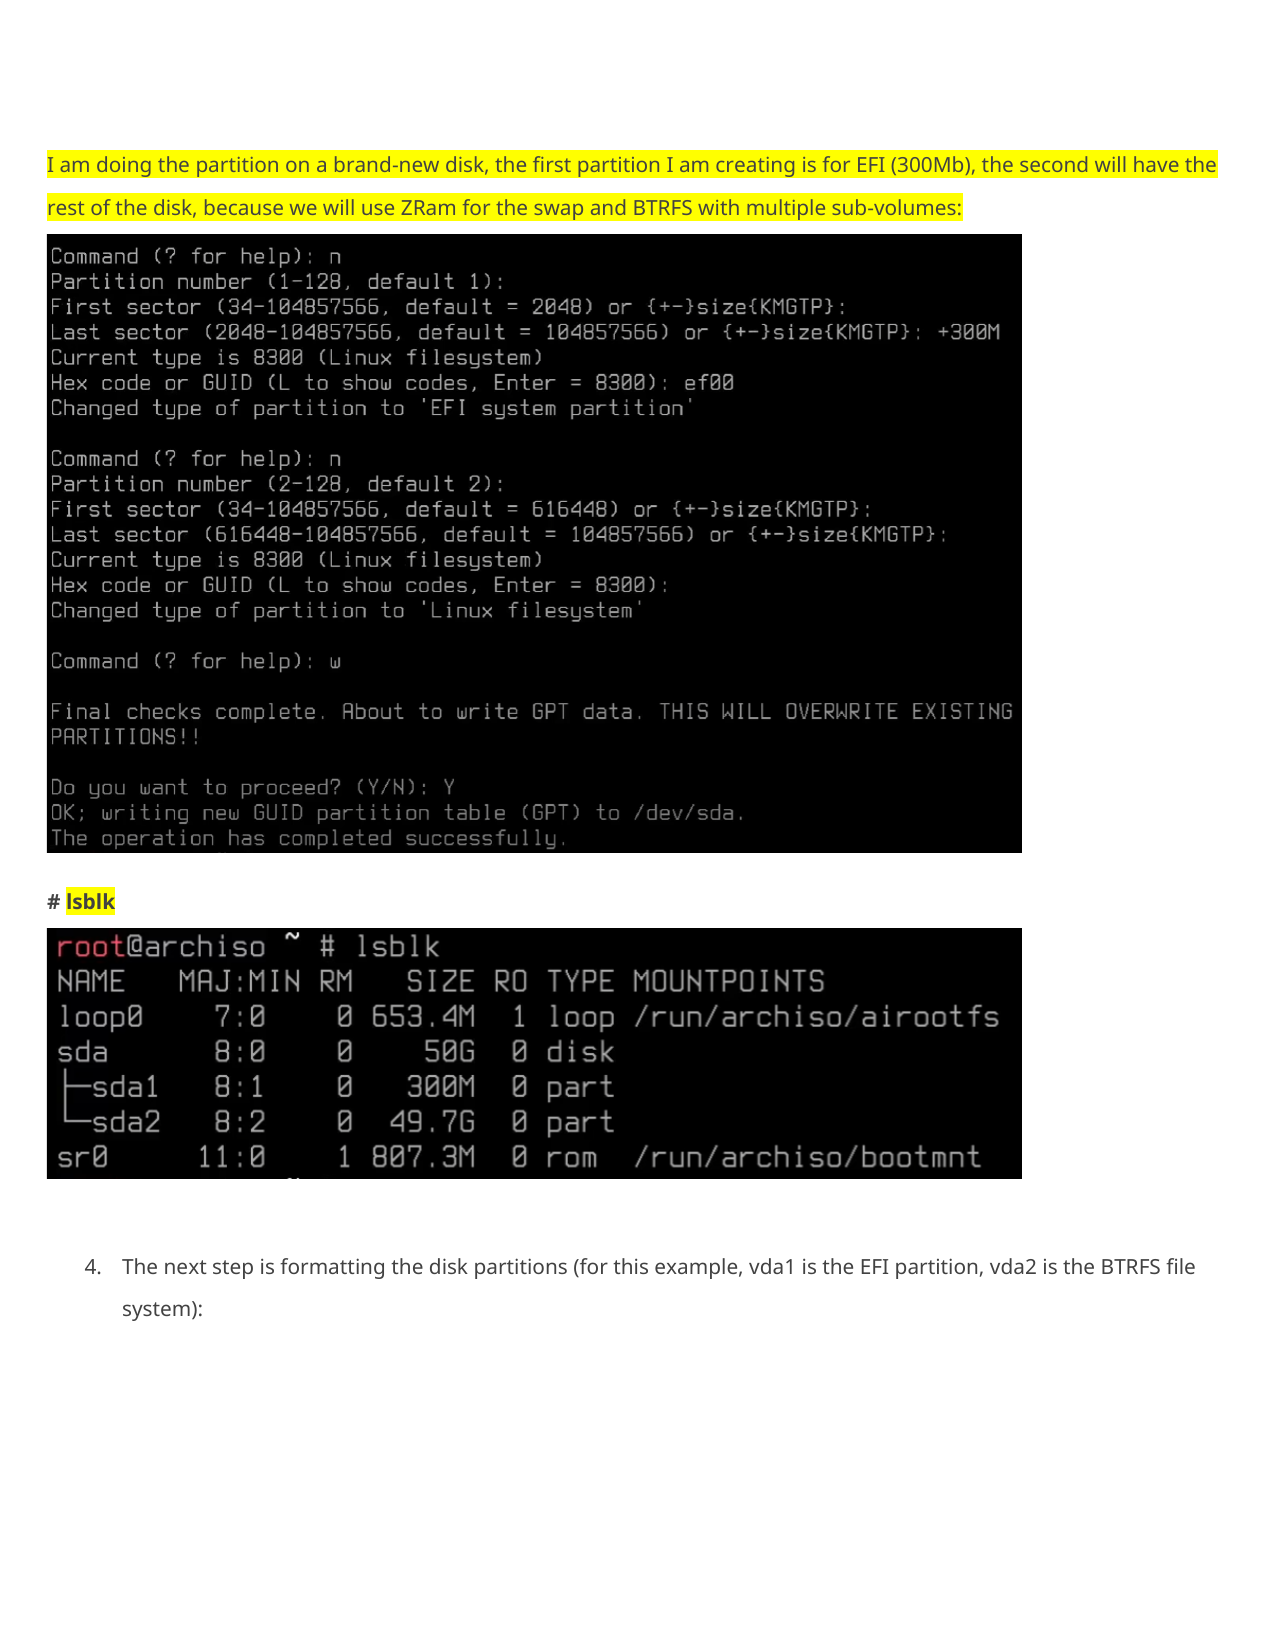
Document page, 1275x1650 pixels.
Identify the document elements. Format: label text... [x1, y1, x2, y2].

list The next step is formatting the disk partitions (for this example, vda1 is the EFI partition, vda2 is the BTRFS file system): [84, 1252, 1247, 1323]
text # lsblk [47, 887, 1247, 1218]
picture [46, 234, 1022, 853]
picture [46, 928, 1022, 1179]
text I am doing the partition on a brand-new disk, the first partition I am creating is for EFI (300Mb), the second will have the rest of the disk, because we will use ZRam for the swap and BTRFS with multiple sub-volumes: [47, 150, 1247, 853]
